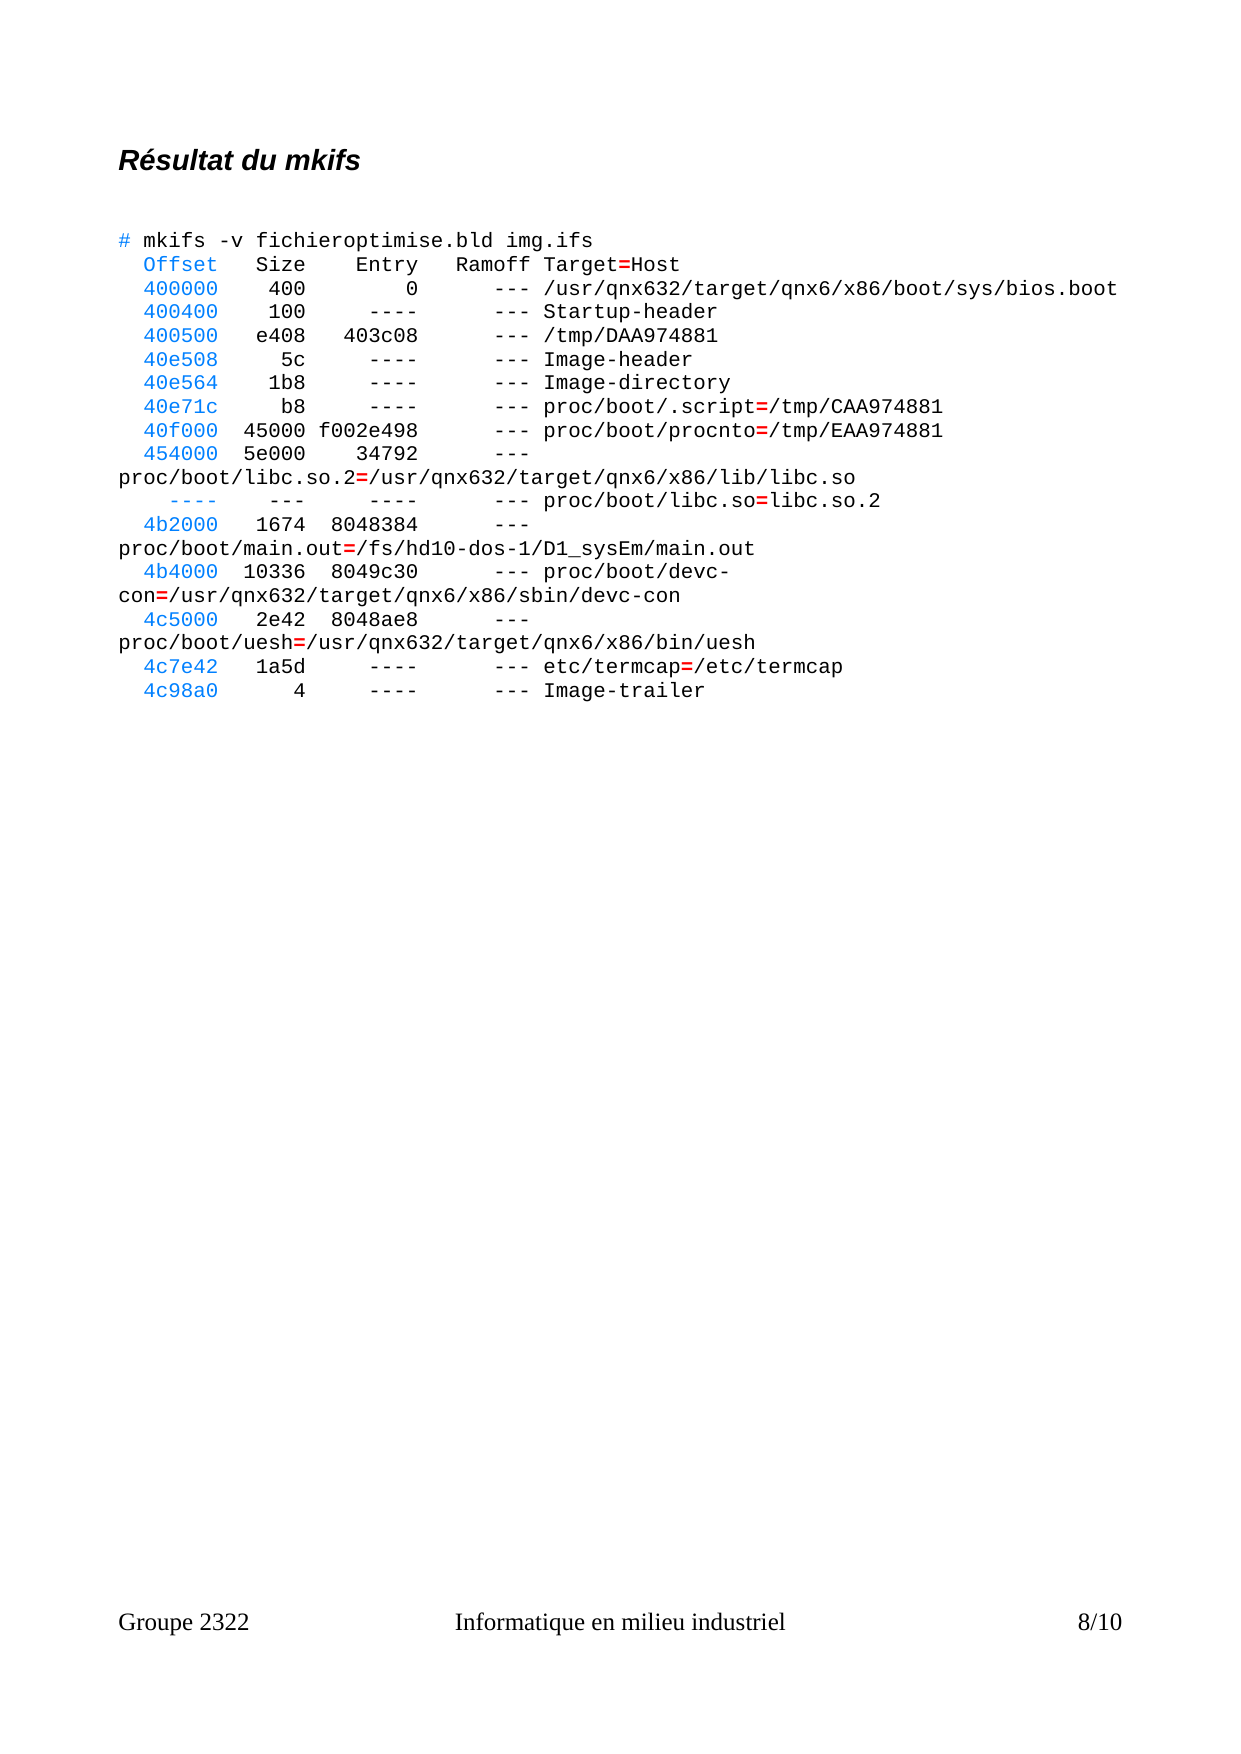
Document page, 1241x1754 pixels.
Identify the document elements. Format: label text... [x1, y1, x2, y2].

text 40e564 1b8 ---- --- Image-directory [118, 372, 1122, 396]
text 4b2000 1674 8048384 --- proc/boot/main.out=/fs/hd10-dos-1/D1_sysEm/main.out [118, 514, 1122, 561]
text 4b4000 10336 8049c30 --- proc/boot/devc-con=/usr/qnx632/target/qnx6/x86/sbin/devc-con [118, 561, 1122, 609]
text 4c5000 2e42 8048ae8 --- proc/boot/uesh=/usr/qnx632/target/qnx6/x86/bin/uesh [118, 609, 1122, 656]
text 4c98a0 4 ---- --- Image-trailer [118, 680, 1122, 703]
text 454000 5e000 34792 --- proc/boot/libc.so.2=/usr/qnx632/target/qnx6/x86/lib/libc.so [118, 443, 1122, 491]
text 40f000 45000 f002e498 --- proc/boot/procnto=/tmp/EAA974881 [118, 419, 1122, 443]
text 40e508 5c ---- --- Image-header [118, 349, 1122, 372]
text 400400 100 ---- --- Startup-header [118, 301, 1122, 325]
text # mkifs -v fichieroptimise.bld img.ifs [118, 230, 1122, 254]
text 400500 e408 403c08 --- /tmp/DAA974881 [118, 325, 1122, 349]
text 40e71c b8 ---- --- proc/boot/.script=/tmp/CAA974881 [118, 396, 1122, 419]
text Offset Size Entry Ramoff Target=Host [118, 254, 1122, 278]
text ---- --- ---- --- proc/boot/libc.so=libc.so.2 [118, 491, 1122, 514]
subtitle Résultat du mkifs [118, 143, 1122, 177]
text 400000 400 0 --- /usr/qnx632/target/qnx6/x86/boot/sys/bios.boot [118, 278, 1122, 301]
text 4c7e42 1a5d ---- --- etc/termcap=/etc/termcap [118, 656, 1122, 680]
